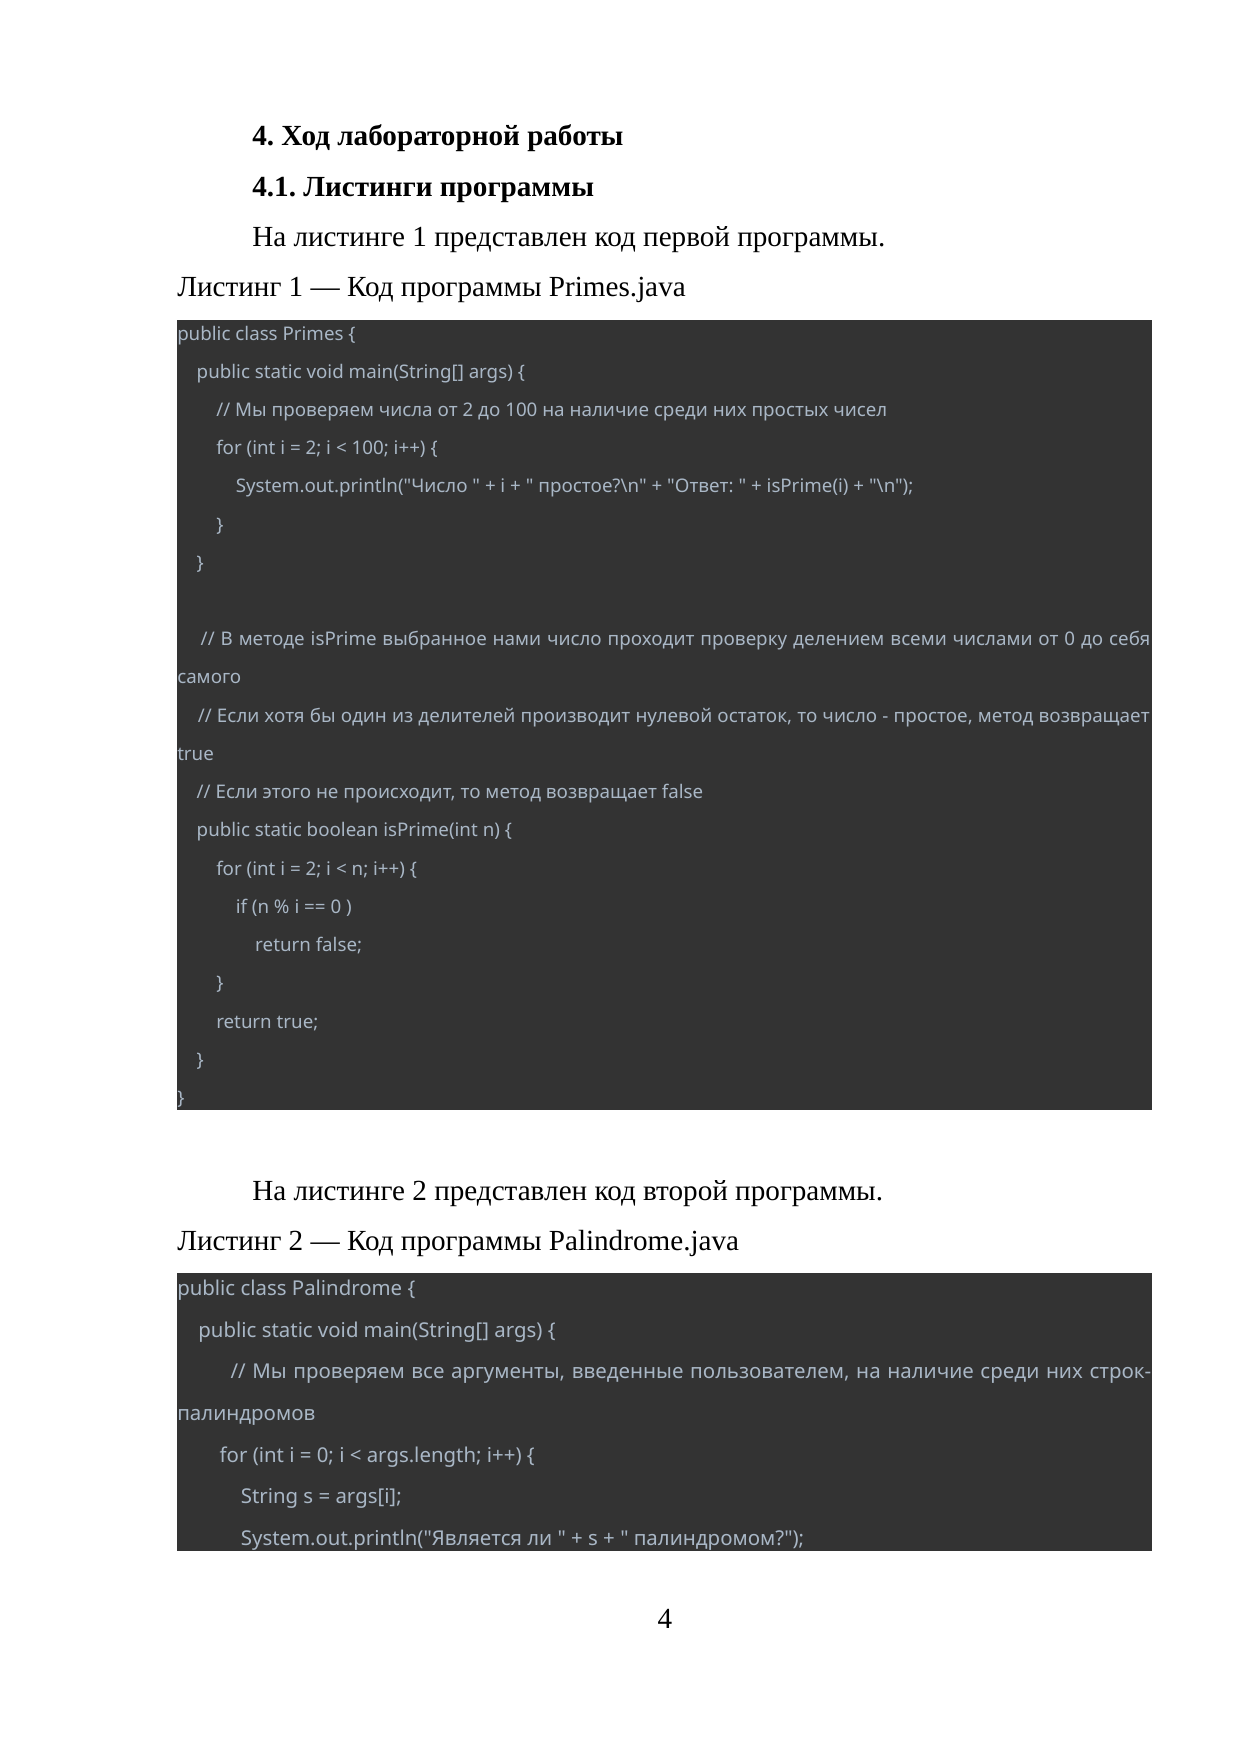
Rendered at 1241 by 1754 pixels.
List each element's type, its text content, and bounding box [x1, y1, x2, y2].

text String s = args[i]; [177, 1482, 1152, 1510]
text System.out.println("Является ли " + s + " палиндромом?"); [177, 1523, 1152, 1551]
text // Мы проверяем числа от 2 до 100 на наличие среди них простых чисел [177, 396, 1152, 422]
text 4. Ход лабораторной работы [177, 118, 1152, 152]
text public static boolean isPrime(int n) { [177, 817, 1152, 842]
text public class Primes { [177, 320, 1152, 345]
text public class Palindrome { [177, 1273, 1152, 1301]
text return true; [177, 1008, 1152, 1033]
text public static void main(String[] args) { [177, 1315, 1152, 1343]
text } [177, 970, 1152, 995]
text // Если хотя бы один из делителей производит нулевой остаток, то число - простое, метод возвращает true [177, 702, 1152, 766]
text // Если этого не происходит, то метод возвращает false [177, 778, 1152, 804]
text } [177, 549, 1152, 575]
text // Мы проверяем все аргументы, введенные пользователем, на наличие среди них строк-палиндромов [177, 1357, 1152, 1426]
text На листинге 2 представлен код второй программы. [177, 1173, 1152, 1206]
text // В методе isPrime выбранное нами число проходит проверку делением всеми числами от 0 до себя самого [177, 626, 1152, 689]
text for (int i = 2; i < 100; i++) { [177, 434, 1152, 460]
text Листинг 1 — Код программы Primes.java [177, 269, 1152, 303]
text На листинге 1 представлен код первой программы. [177, 219, 1152, 253]
text } [177, 511, 1152, 536]
text 4.1. Листинги программы [177, 169, 1152, 202]
text System.out.println("Число " + i + " простое?\n" + "Ответ: " + isPrime(i) + "\n"); [177, 473, 1152, 498]
text return false; [177, 931, 1152, 957]
text for (int i = 0; i < args.length; i++) { [177, 1440, 1152, 1468]
text if (n % i == 0 ) [177, 893, 1152, 919]
text for (int i = 2; i < n; i++) { [177, 855, 1152, 881]
text public static void main(String[] args) { [177, 358, 1152, 383]
text Листинг 2 — Код программы Palindrome.java [177, 1223, 1152, 1257]
text } [177, 1084, 1152, 1110]
text } [177, 1046, 1152, 1072]
